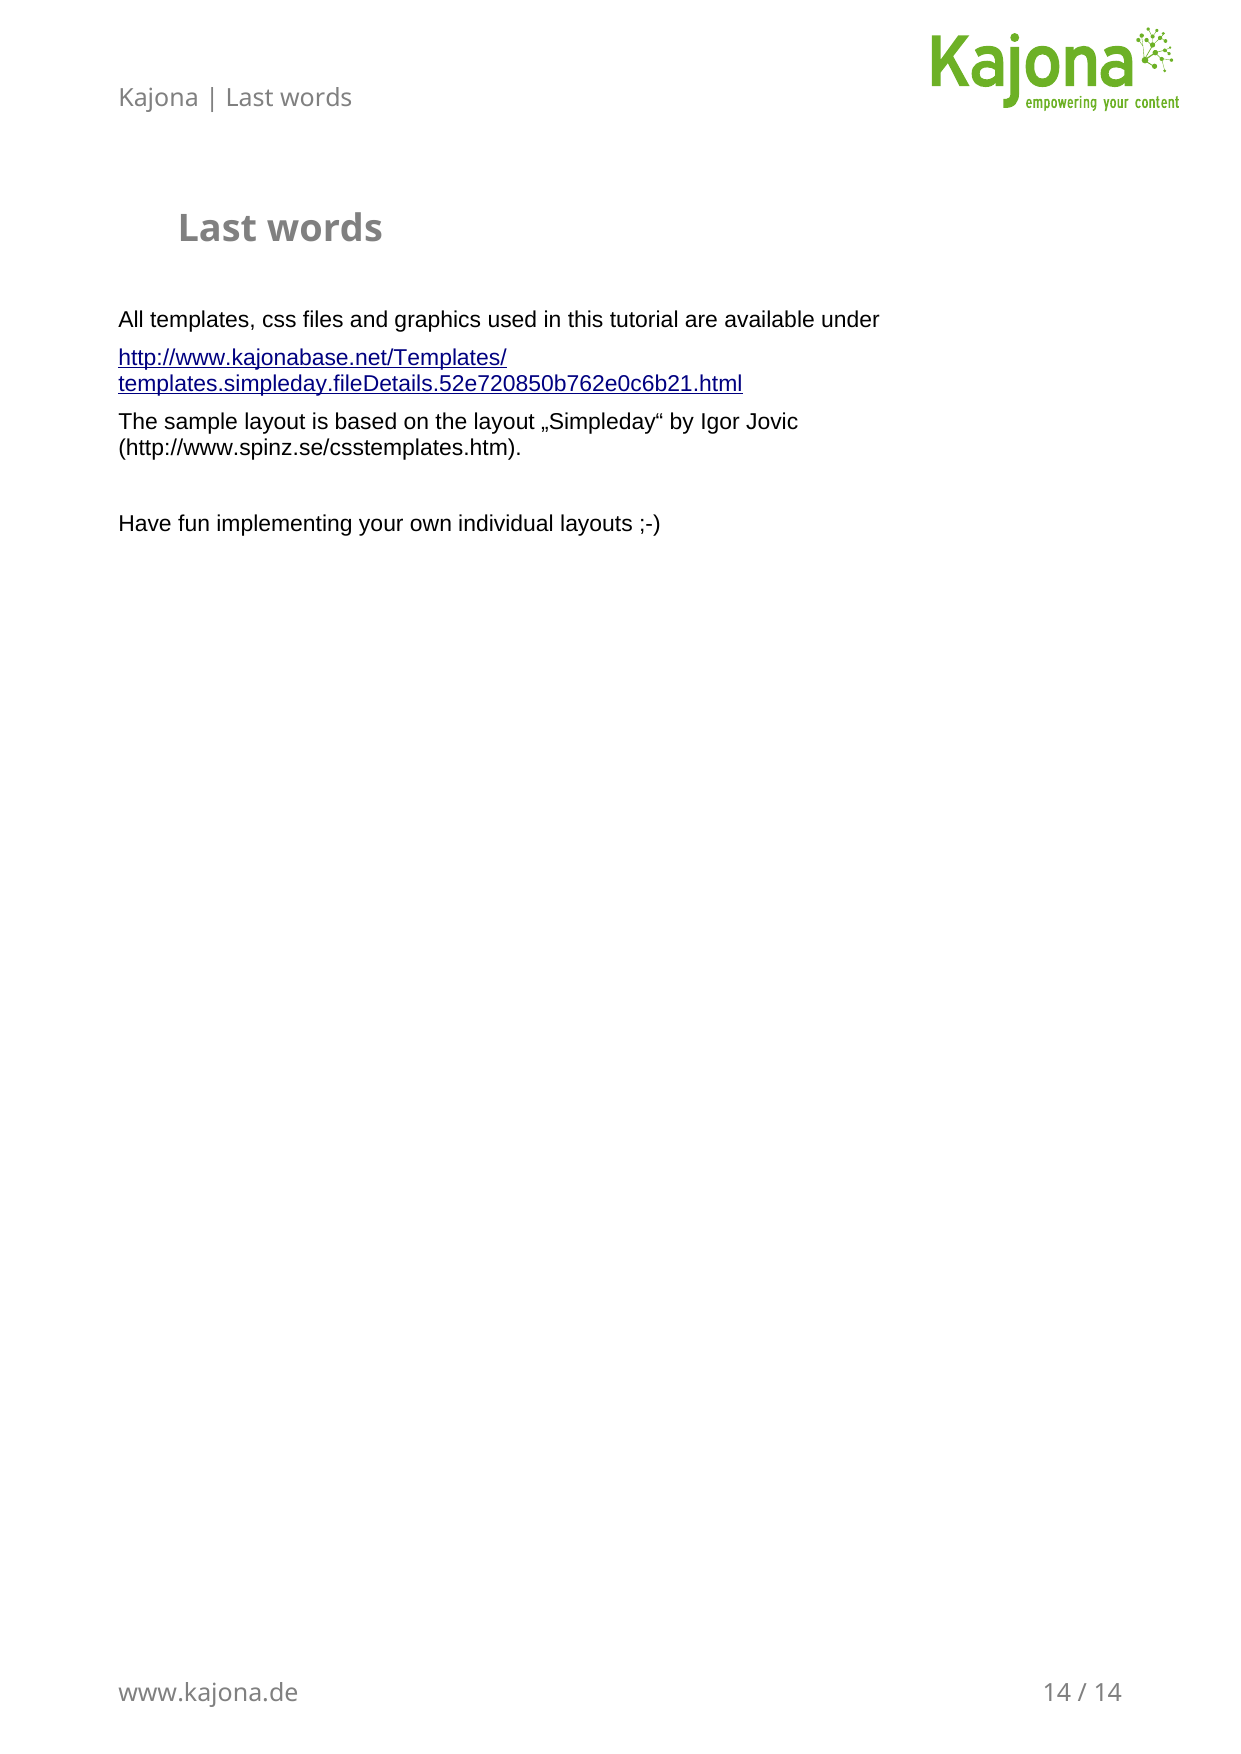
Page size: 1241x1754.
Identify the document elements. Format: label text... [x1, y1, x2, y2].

subtitle Last words [118, 201, 1122, 253]
text The sample layout is based on the layout „Simpleday“ by Igor Jovic (http://www.spinz.se/csstemplates.htm). [118, 409, 1122, 460]
text Have fun implementing your own individual layouts ;-) [118, 511, 1122, 536]
text All templates, css files and graphics used in this tutorial are available under [118, 307, 1122, 332]
text http://www.kajonabase.net/Templates/templates.simpleday.fileDetails.52e720850b762e0c6b21.html [118, 345, 1122, 396]
